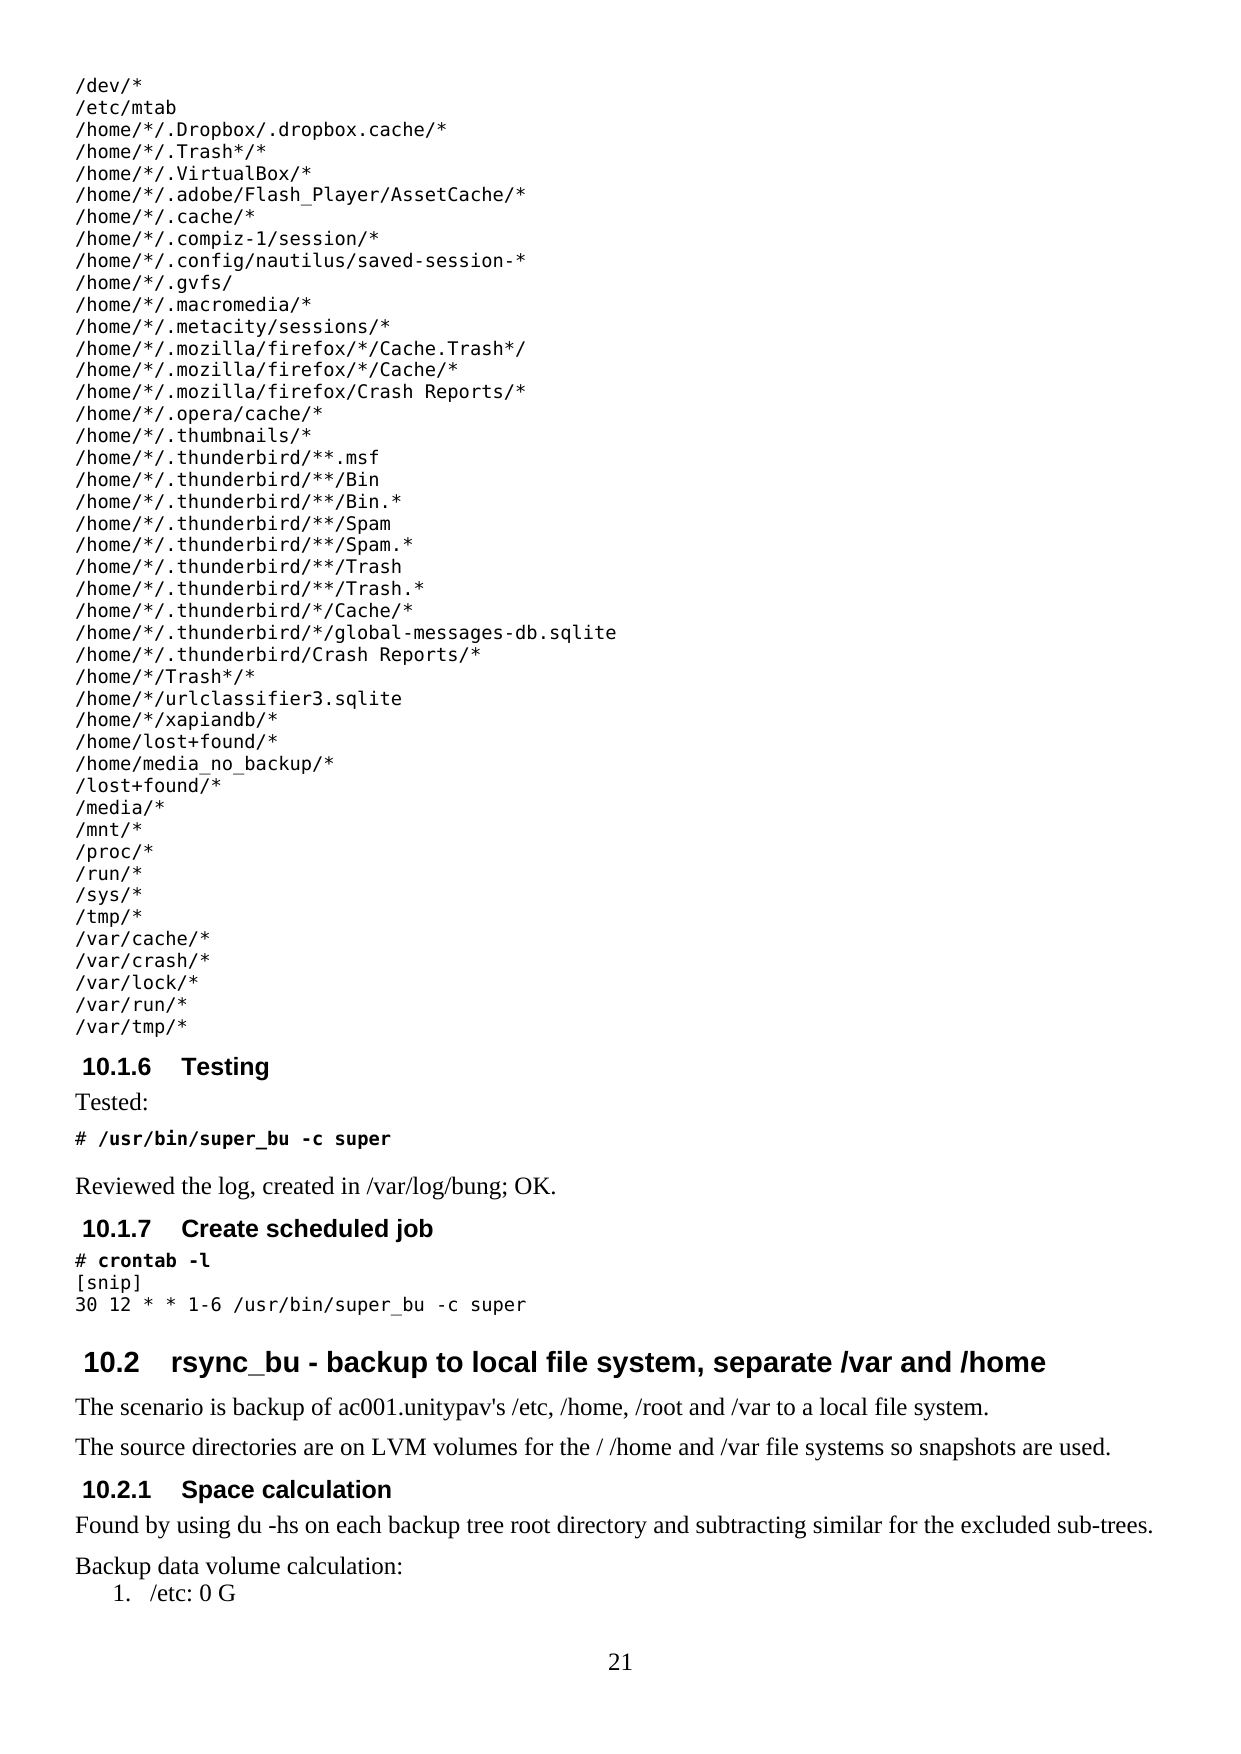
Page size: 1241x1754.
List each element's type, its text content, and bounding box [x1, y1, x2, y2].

text /mnt/* [75, 819, 1166, 841]
text Tested: [75, 1088, 1166, 1116]
text /home/*/.thunderbird/*/global-messages-db.sqlite [75, 622, 1166, 644]
text The source directories are on LVM volumes for the / /home and /var file systems so snapshots are used. [75, 1433, 1166, 1461]
text /home/lost+found/* [75, 731, 1166, 753]
text /home/*/.mozilla/firefox/Crash Reports/* [75, 381, 1166, 403]
subtitle Testing [75, 1052, 1166, 1080]
text /home/*/.mozilla/firefox/*/Cache/* [75, 359, 1166, 381]
text /home/*/.config/nautilus/saved-session-* [75, 250, 1166, 272]
text /proc/* [75, 841, 1166, 862]
text Backup data volume calculation: [75, 1552, 1166, 1579]
text /home/*/.metacity/sessions/* [75, 316, 1166, 337]
text /home/*/.thunderbird/**/Spam.* [75, 534, 1166, 556]
text /home/*/.Dropbox/.dropbox.cache/* [75, 119, 1166, 141]
text # crontab -l [75, 1250, 1166, 1272]
text /home/*/.gvfs/ [75, 272, 1166, 294]
text /home/*/.compiz-1/session/* [75, 228, 1166, 250]
text /home/*/Trash*/* [75, 666, 1166, 687]
text /home/*/.mozilla/firefox/*/Cache.Trash*/ [75, 337, 1166, 359]
text /var/tmp/* [75, 1016, 1166, 1037]
text /home/*/.adobe/Flash_Player/AssetCache/* [75, 184, 1166, 206]
text /etc/mtab [75, 97, 1166, 119]
text /sys/* [75, 884, 1166, 906]
text /home/media_no_backup/* [75, 753, 1166, 775]
text /home/*/urlclassifier3.sqlite [75, 687, 1166, 709]
subtitle Space calculation [75, 1476, 1166, 1504]
text /tmp/* [75, 906, 1166, 928]
text /home/*/.thunderbird/**/Bin [75, 469, 1166, 491]
text /home/*/.thunderbird/**/Bin.* [75, 491, 1166, 512]
list /etc: 0 G [112, 1579, 1166, 1607]
text /home/*/.thunderbird/*/Cache/* [75, 600, 1166, 622]
text Found by using du -hs on each backup tree root directory and subtracting similar for the excluded sub-trees. [75, 1512, 1166, 1539]
text /dev/* [75, 75, 1166, 97]
text /home/*/.thunderbird/**.msf [75, 447, 1166, 469]
text /home/*/.thunderbird/Crash Reports/* [75, 644, 1166, 666]
text /media/* [75, 797, 1166, 819]
text /lost+found/* [75, 775, 1166, 797]
text # /usr/bin/super_bu -c super [75, 1128, 1166, 1172]
text /home/*/xapiandb/* [75, 709, 1166, 731]
text /var/lock/* [75, 972, 1166, 994]
text /home/*/.VirtualBox/* [75, 162, 1166, 184]
text /home/*/.Trash*/* [75, 141, 1166, 162]
text /home/*/.thunderbird/**/Trash.* [75, 578, 1166, 600]
text /home/*/.thunderbird/**/Trash [75, 556, 1166, 578]
text 30 12 * * 1-6 /usr/bin/super_bu -c super [75, 1294, 1166, 1316]
text /home/*/.opera/cache/* [75, 403, 1166, 425]
text /var/run/* [75, 994, 1166, 1016]
text /home/*/.macromedia/* [75, 294, 1166, 316]
text /var/cache/* [75, 928, 1166, 950]
text The scenario is backup of ac001.unitypav's /etc, /home, /root and /var to a local file system. [75, 1393, 1166, 1421]
subtitle rsync_bu - backup to local file system, separate /var and /home [75, 1346, 1166, 1378]
text /var/crash/* [75, 950, 1166, 972]
text /home/*/.cache/* [75, 206, 1166, 228]
text /home/*/.thumbnails/* [75, 425, 1166, 447]
text Reviewed the log, created in /var/log/bung; OK. [75, 1172, 1166, 1199]
text /home/*/.thunderbird/**/Spam [75, 512, 1166, 534]
subtitle Create scheduled job [75, 1214, 1166, 1242]
text /run/* [75, 862, 1166, 884]
text [snip] [75, 1272, 1166, 1294]
